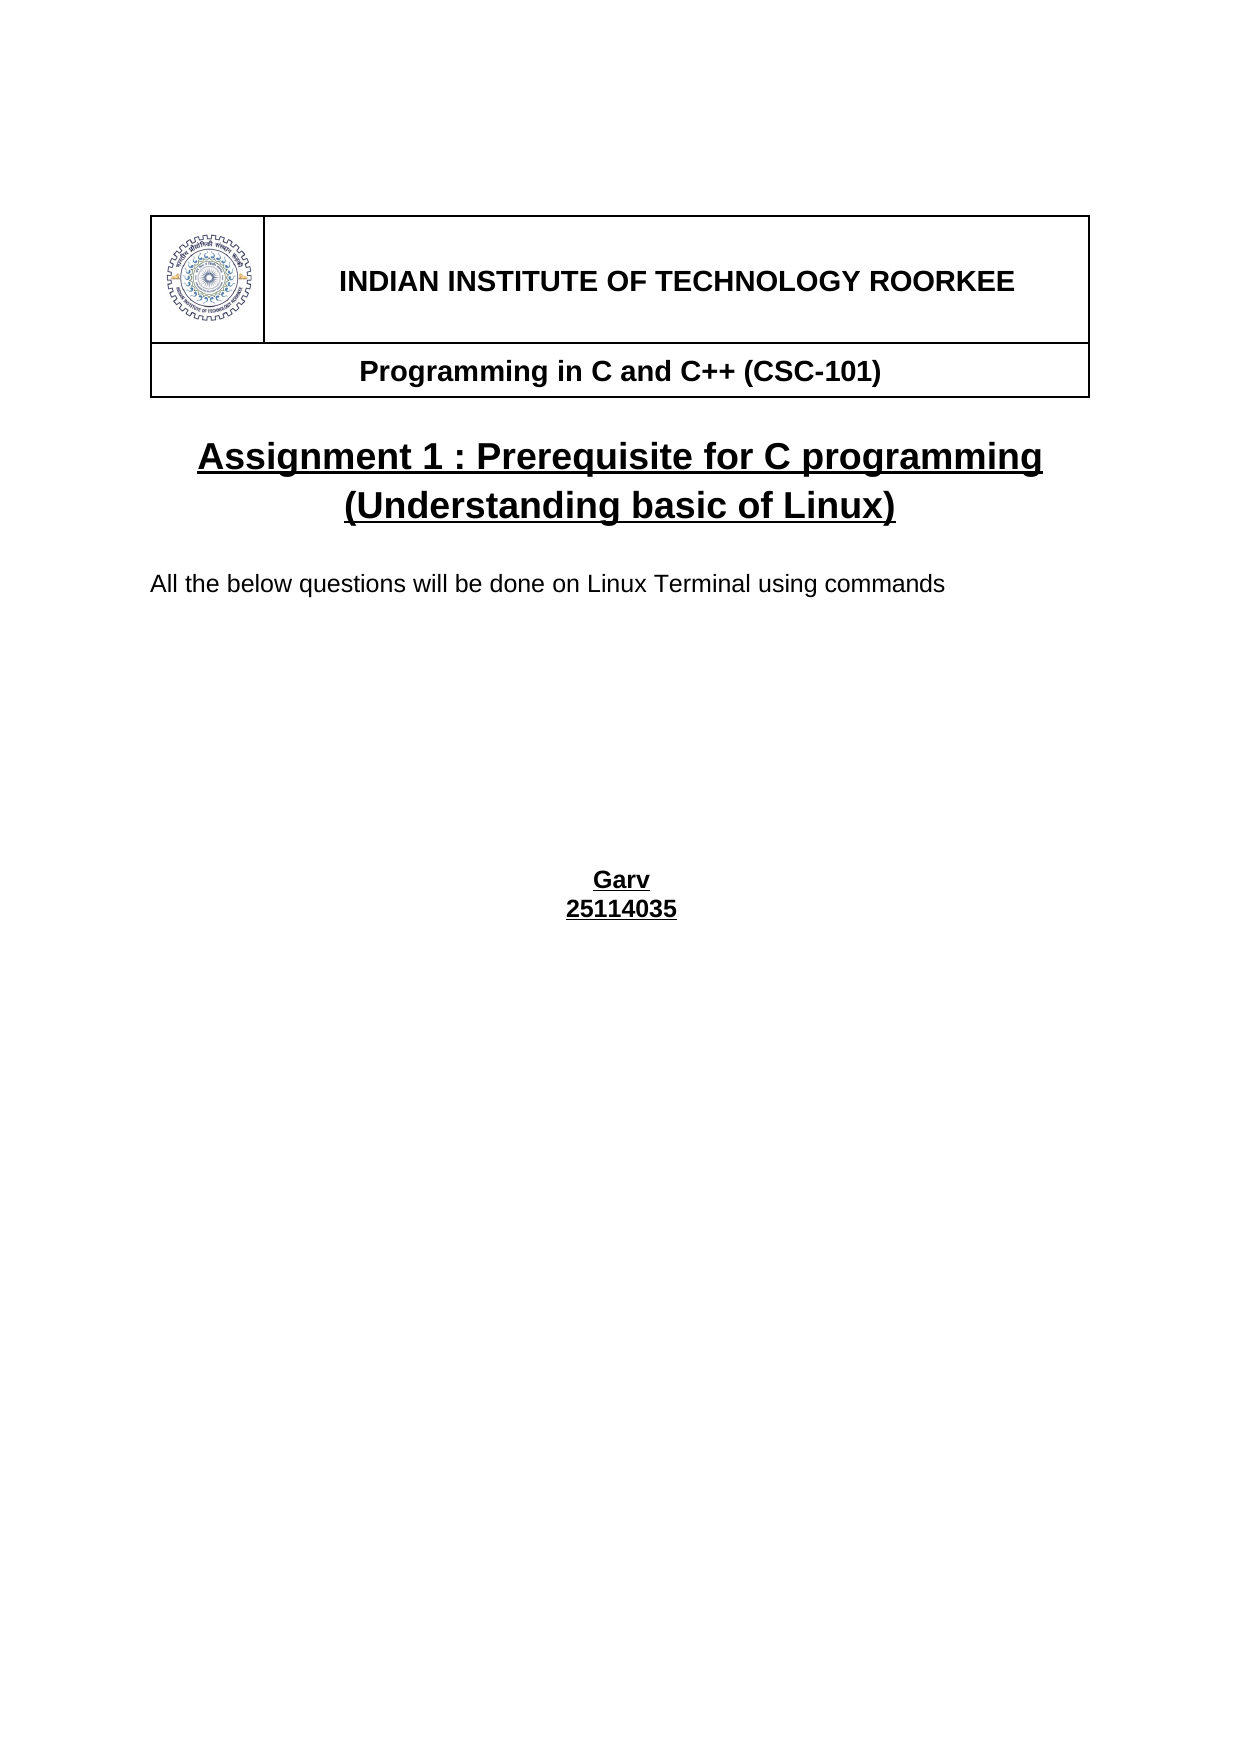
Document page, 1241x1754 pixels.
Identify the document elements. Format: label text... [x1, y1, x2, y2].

text All the below questions will be done on Linux Terminal using commands [150, 569, 1093, 598]
subtitle Assignment 1 : Prerequisite for C programming (Understanding basic of Linux) [197, 434, 1093, 527]
table_cell Programming in C and C++ (CSC-101) [152, 344, 1088, 396]
subtitle 25114035 [150, 894, 1093, 923]
table_header INDIAN INSTITUTE OF TECHNOLOGY ROORKEE [265, 217, 1088, 342]
table_header [152, 217, 263, 342]
subtitle Garv [150, 865, 1093, 894]
picture [166, 234, 252, 321]
